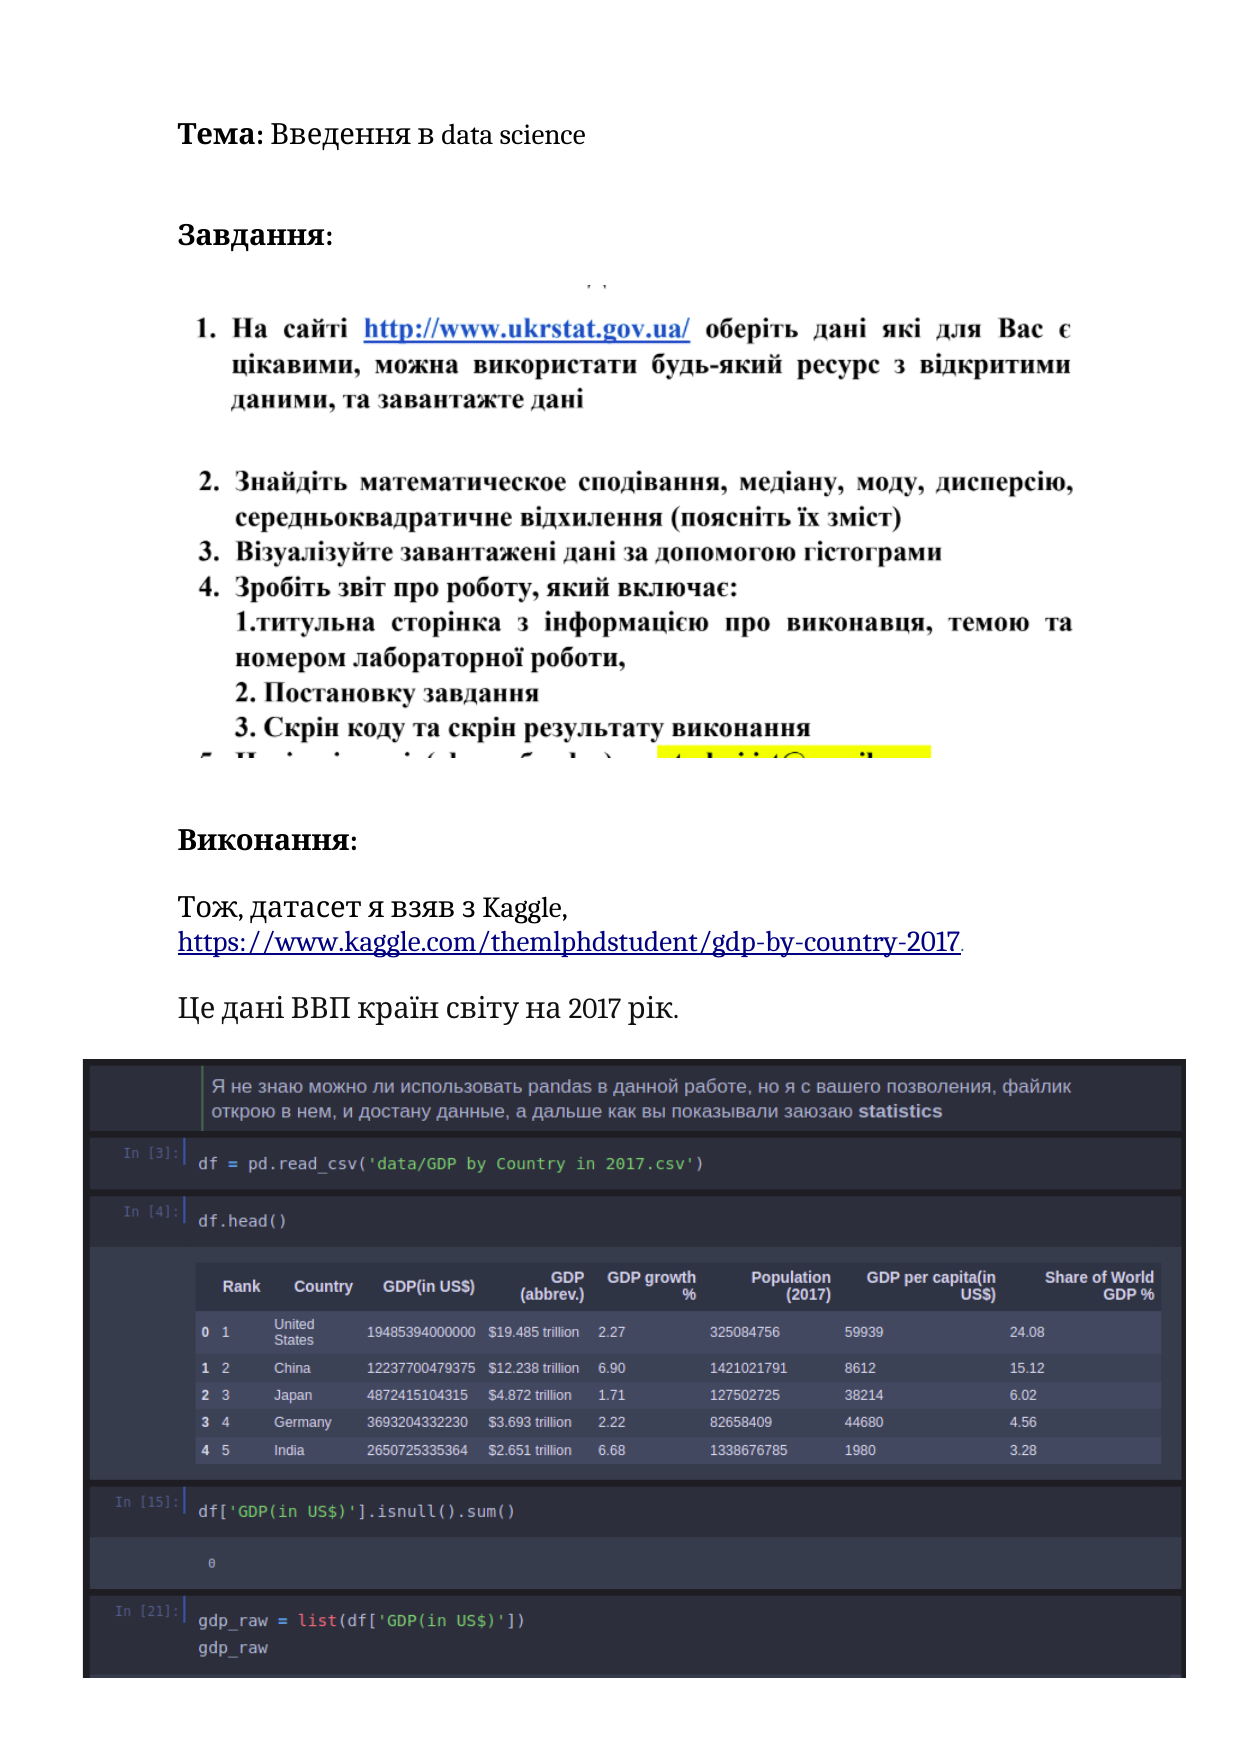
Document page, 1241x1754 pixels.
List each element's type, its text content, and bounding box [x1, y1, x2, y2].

text Завдання: [177, 219, 1152, 252]
text Тема: Введення в data science [177, 118, 1152, 152]
text Тож, датасет я взяв з Kaggle, https://www.kaggle.com/themlphdstudent/gdp-by-country-2017. [177, 891, 1152, 958]
picture [177, 285, 1152, 758]
picture [82, 1059, 1186, 1678]
text Виконання: [177, 824, 1152, 858]
text Це дані ВВП країн світу на 2017 рік. [177, 992, 1152, 1026]
